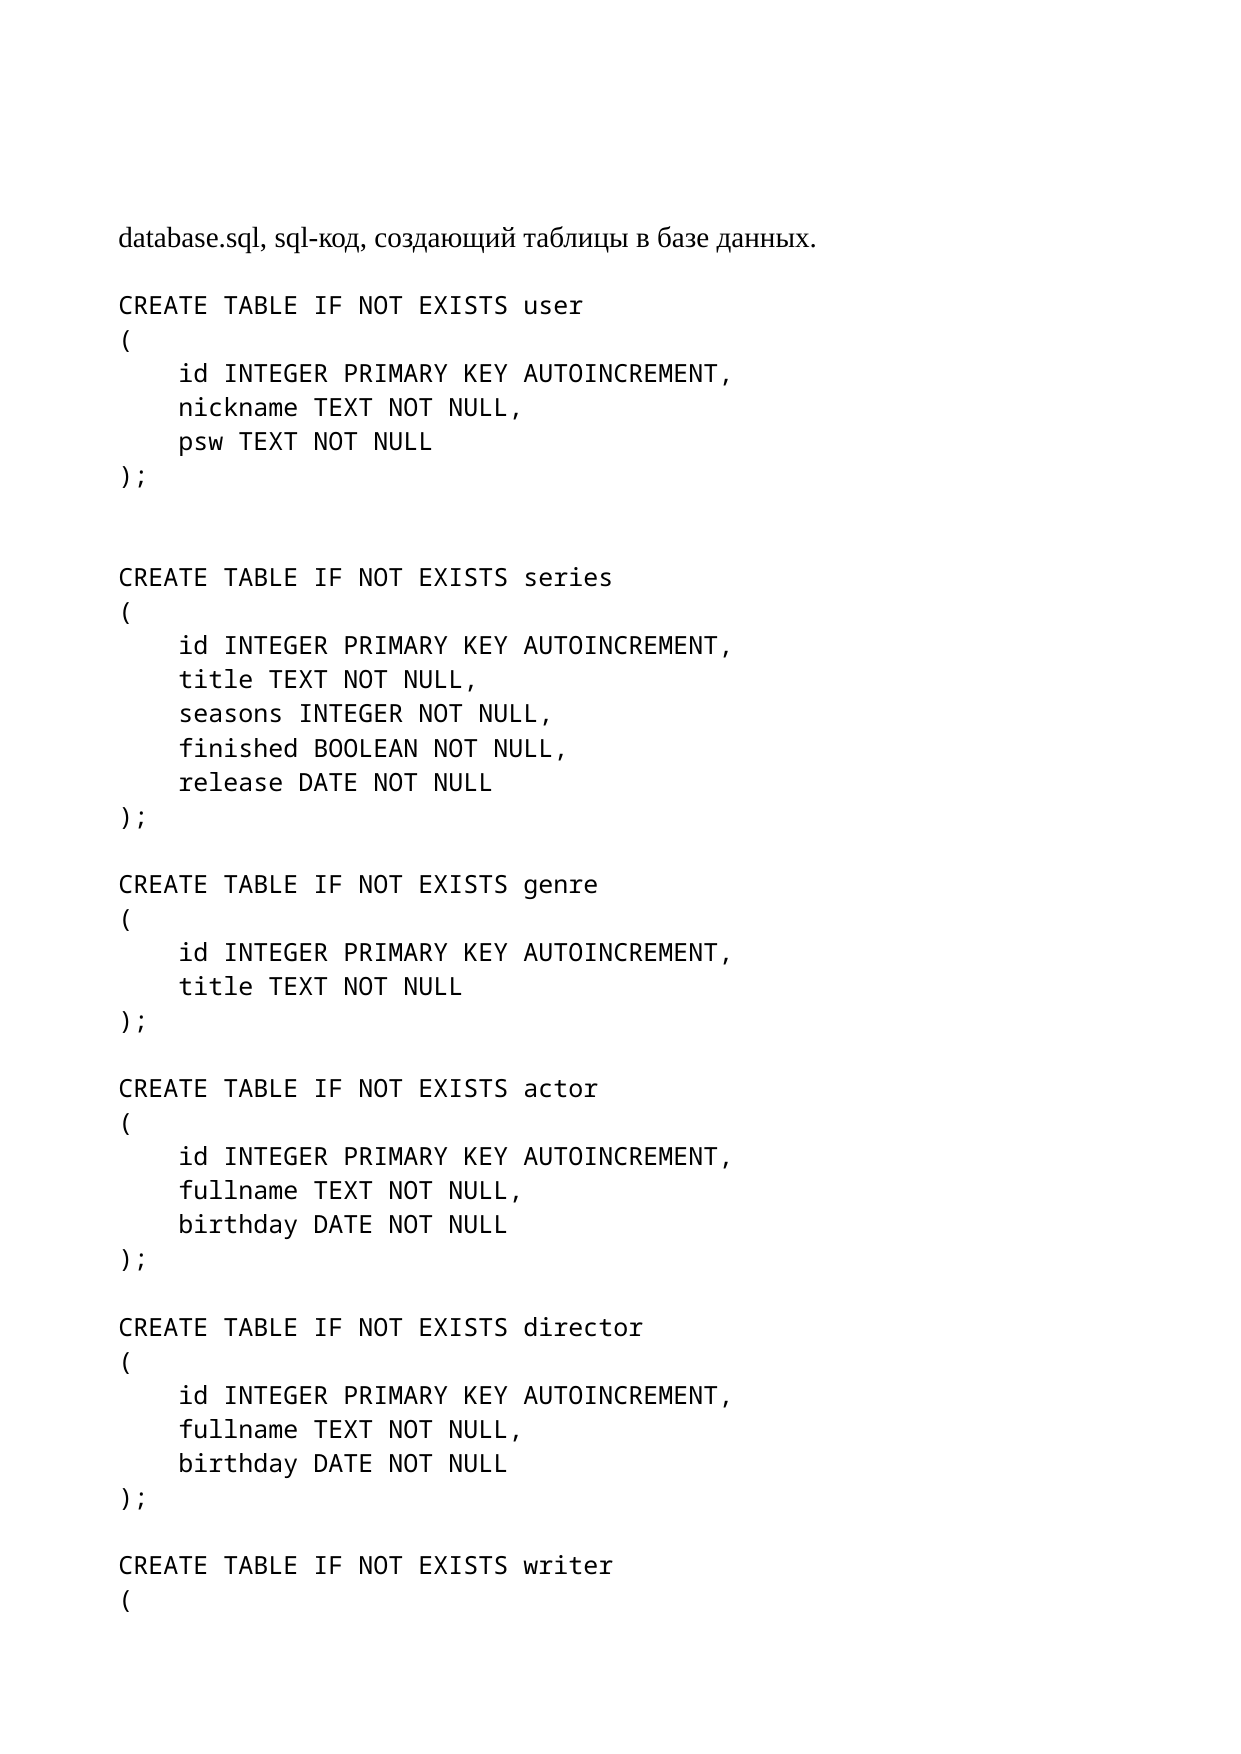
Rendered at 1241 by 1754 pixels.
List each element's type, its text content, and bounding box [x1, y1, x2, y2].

text CREATE TABLE IF NOT EXISTS actor [118, 1071, 1122, 1105]
text birthday DATE NOT NULL [118, 1446, 1122, 1479]
text ( [118, 1343, 1122, 1377]
text ); [118, 1479, 1122, 1514]
text release DATE NOT NULL [118, 764, 1122, 798]
text title TEXT NOT NULL, [118, 662, 1122, 696]
text nickname TEXT NOT NULL, [118, 389, 1122, 424]
text ); [118, 458, 1122, 492]
text CREATE TABLE IF NOT EXISTS series [118, 560, 1122, 594]
text id INTEGER PRIMARY KEY AUTOINCREMENT, [118, 934, 1122, 969]
text finished BOOLEAN NOT NULL, [118, 730, 1122, 764]
text seasons INTEGER NOT NULL, [118, 696, 1122, 730]
text CREATE TABLE IF NOT EXISTS director [118, 1309, 1122, 1343]
text ( [118, 1582, 1122, 1616]
text CREATE TABLE IF NOT EXISTS genre [118, 866, 1122, 901]
text ( [118, 1105, 1122, 1139]
text title TEXT NOT NULL [118, 969, 1122, 1003]
text database.sql, sql-код, создающий таблицы в базе данных. [118, 220, 1122, 254]
text ); [118, 1241, 1122, 1275]
text ( [118, 594, 1122, 628]
text fullname TEXT NOT NULL, [118, 1173, 1122, 1207]
text ( [118, 321, 1122, 356]
text id INTEGER PRIMARY KEY AUTOINCREMENT, [118, 628, 1122, 662]
text id INTEGER PRIMARY KEY AUTOINCREMENT, [118, 1377, 1122, 1411]
text ); [118, 798, 1122, 832]
text ( [118, 901, 1122, 934]
text psw TEXT NOT NULL [118, 424, 1122, 458]
text id INTEGER PRIMARY KEY AUTOINCREMENT, [118, 1139, 1122, 1173]
text fullname TEXT NOT NULL, [118, 1411, 1122, 1446]
text birthday DATE NOT NULL [118, 1207, 1122, 1241]
text CREATE TABLE IF NOT EXISTS user [118, 287, 1122, 321]
text CREATE TABLE IF NOT EXISTS writer [118, 1548, 1122, 1582]
text id INTEGER PRIMARY KEY AUTOINCREMENT, [118, 356, 1122, 389]
text ); [118, 1003, 1122, 1037]
